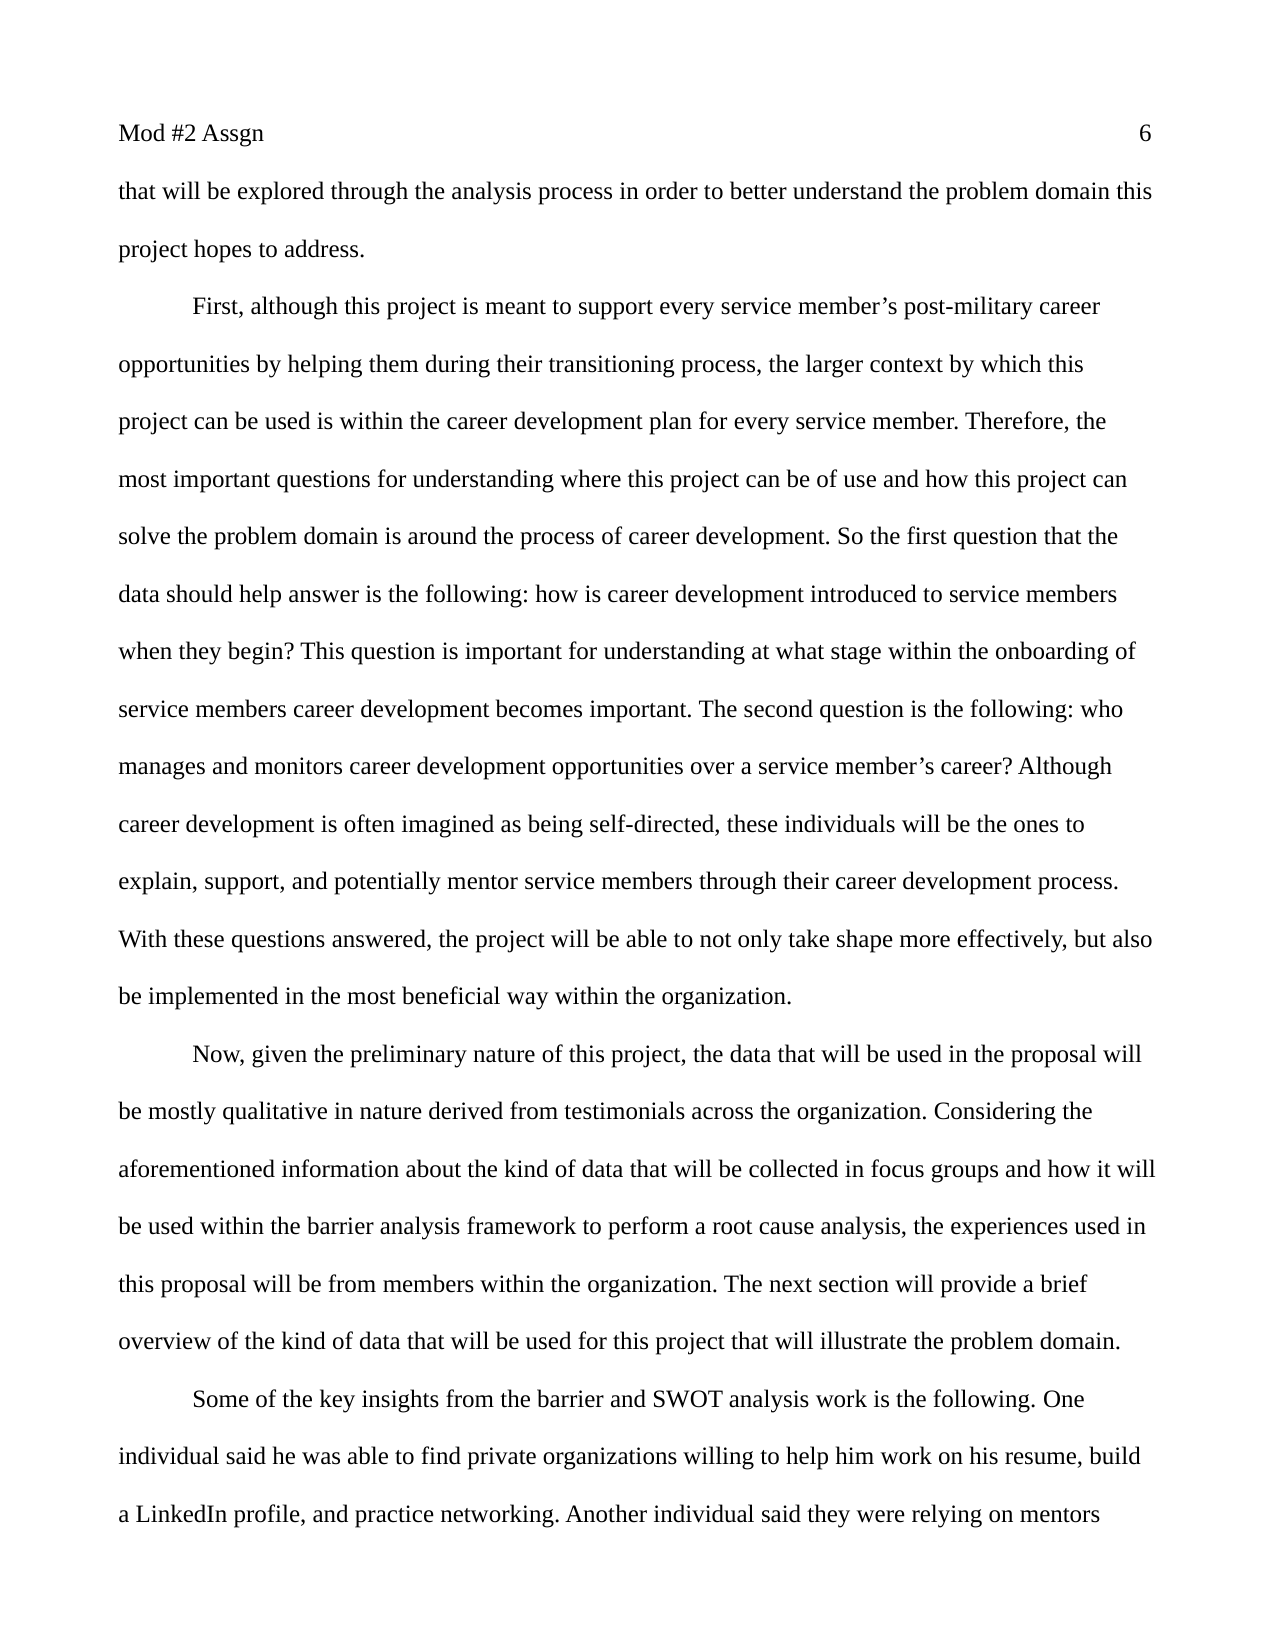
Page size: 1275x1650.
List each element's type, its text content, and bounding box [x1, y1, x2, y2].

text that will be explored through the analysis process in order to better understand the problem domain this project hopes to address. [118, 176, 1157, 263]
text Now, given the preliminary nature of this project, the data that will be used in the proposal will be mostly qualitative in nature derived from testimonials across the organization. Considering the aforementioned information about the kind of data that will be collected in focus groups and how it will be used within the barrier analysis framework to perform a root cause analysis, the experiences used in this proposal will be from members within the organization. The next section will provide a brief overview of the kind of data that will be used for this project that will illustrate the problem domain. [118, 1039, 1157, 1355]
text Some of the key insights from the barrier and SWOT analysis work is the following. One individual said he was able to find private organizations willing to help him work on his resume, build a LinkedIn profile, and practice networking. Another individual said they were relying on mentors [118, 1384, 1157, 1528]
text First, although this project is meant to support every service member’s post-military career opportunities by helping them during their transitioning process, the larger context by which this project can be used is within the career development plan for every service member. Therefore, the most important questions for understanding where this project can be of use and how this project can solve the problem domain is around the process of career development. So the first question that the data should help answer is the following: how is career development introduced to service members when they begin? This question is important for understanding at what stage within the onboarding of service members career development becomes important. The second question is the following: who manages and monitors career development opportunities over a service member’s career? Although career development is often imagined as being self-directed, these individuals will be the ones to explain, support, and potentially mentor service members through their career development process. With these questions answered, the project will be able to not only take shape more effectively, but also be implemented in the most beneficial way within the organization. [118, 291, 1157, 1010]
